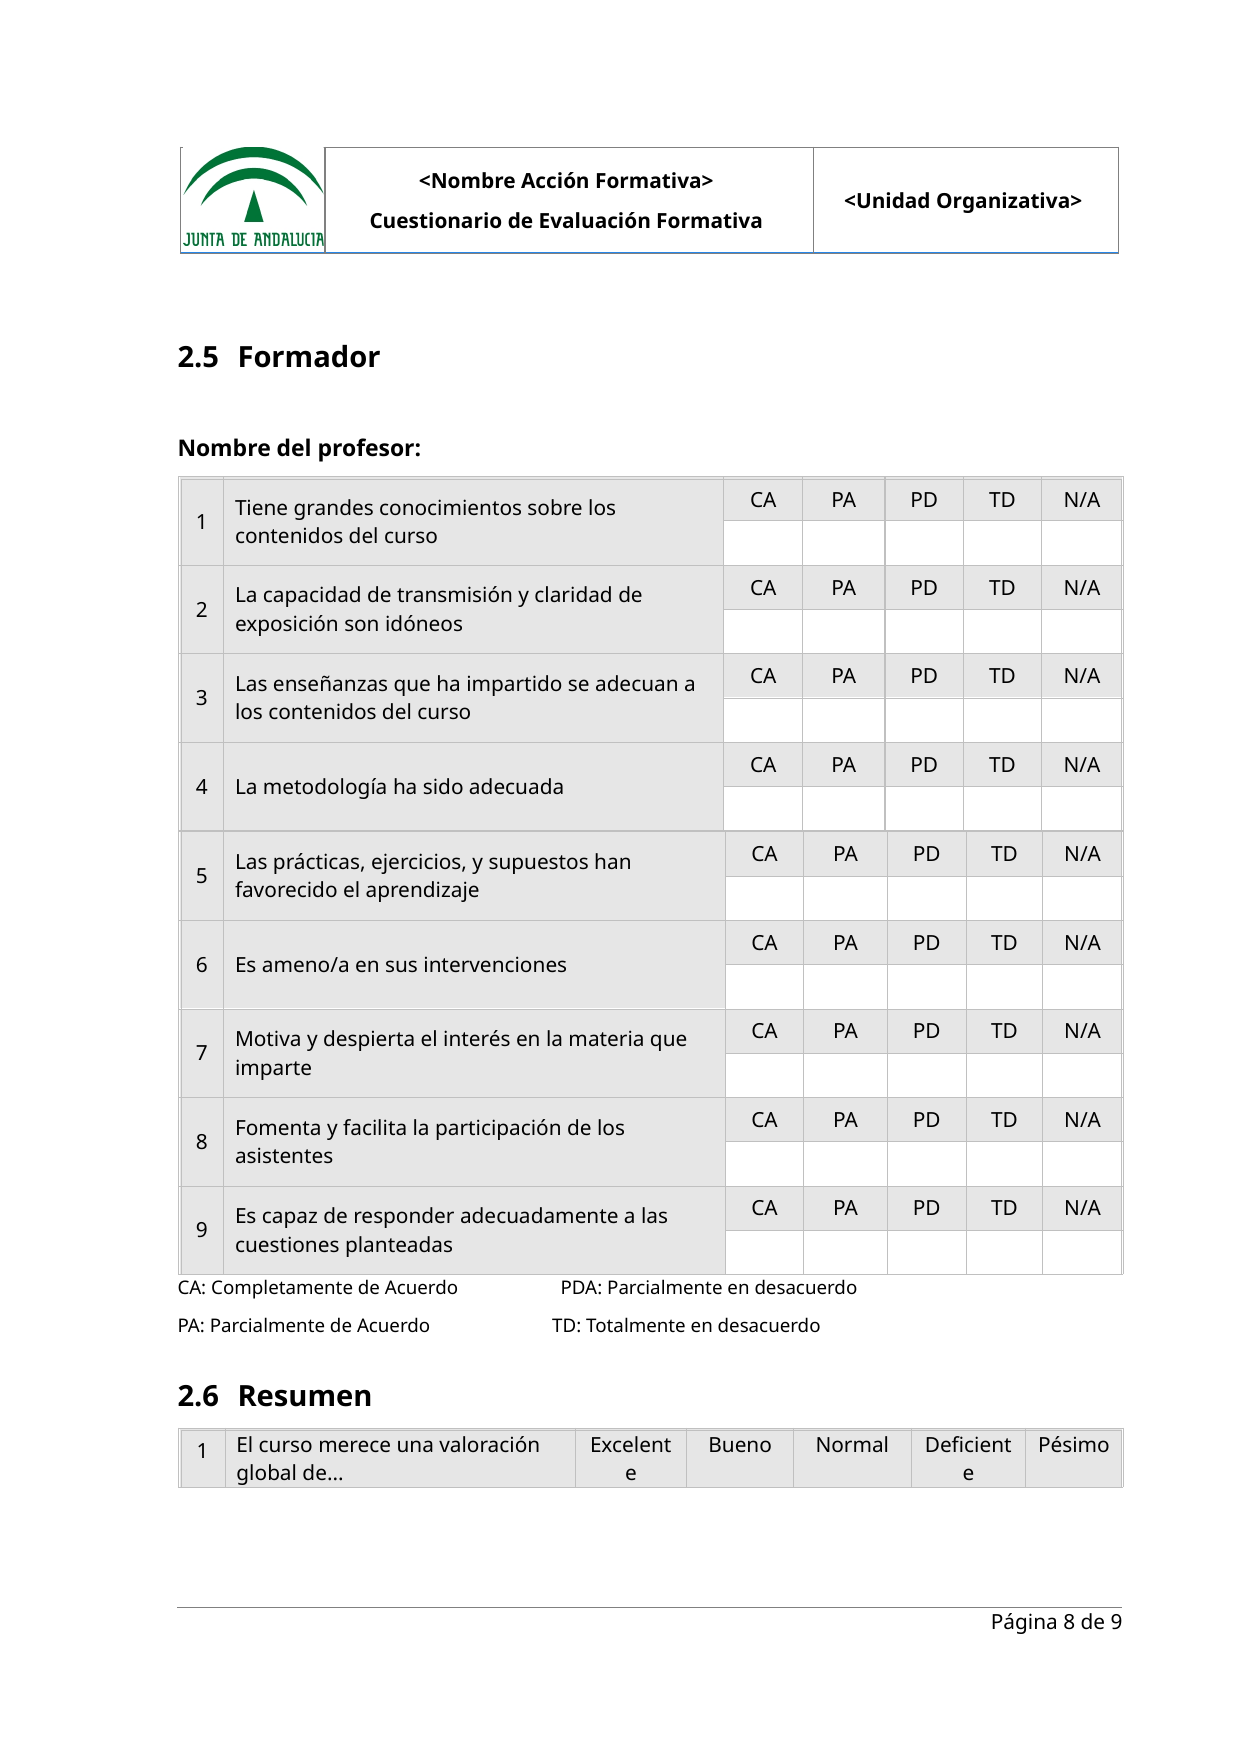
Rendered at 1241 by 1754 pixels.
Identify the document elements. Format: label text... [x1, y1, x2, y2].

text PA: Parcialmente de Acuerdo TD: Totalmente en desacuerdo [177, 1312, 1122, 1338]
table_cell [1042, 521, 1121, 565]
table_cell [964, 521, 1041, 565]
table_cell [724, 699, 802, 742]
table_cell 2 [182, 566, 223, 653]
table_cell [888, 1054, 966, 1097]
table_cell Motiva y despierta el interés en la materia que imparte [224, 1010, 725, 1097]
table_cell CA [726, 1187, 803, 1230]
table_cell [967, 1231, 1042, 1274]
table_cell TD [967, 921, 1042, 964]
table_cell [1043, 877, 1121, 920]
table_cell 8 [182, 1098, 223, 1186]
table_cell [803, 521, 884, 565]
table_header Deficiente [912, 1431, 1025, 1487]
table_header PD [888, 832, 966, 876]
table_cell [1043, 1231, 1121, 1274]
table_cell [726, 1054, 803, 1097]
table_cell PD [886, 743, 963, 786]
table_cell [964, 699, 1041, 742]
table_cell [726, 1231, 803, 1274]
table_cell 9 [182, 1187, 223, 1274]
table_cell [726, 877, 803, 920]
table_header 5 [182, 832, 223, 920]
table_cell [804, 1054, 887, 1097]
table_cell PA [804, 1098, 887, 1141]
table_header 1 [182, 1431, 225, 1487]
table_header PD [886, 480, 963, 520]
table_cell [886, 610, 963, 653]
table_header PA [803, 480, 884, 520]
table_cell CA [726, 1010, 803, 1053]
table_cell N/A [1043, 1098, 1121, 1141]
table_header Pésimo [1026, 1431, 1121, 1487]
table_cell 4 [182, 743, 223, 830]
table_cell [967, 877, 1042, 920]
table_cell La capacidad de transmisión y claridad de exposición son idóneos [224, 566, 723, 653]
table_cell [803, 610, 884, 653]
table_cell [724, 521, 802, 565]
table_header CA [724, 480, 802, 520]
table_cell PD [888, 921, 966, 964]
table_cell CA [726, 1098, 803, 1141]
table_cell [724, 787, 802, 830]
table_cell [888, 965, 966, 1008]
table_cell PA [804, 921, 887, 964]
table_cell [803, 787, 884, 830]
table_cell [886, 787, 963, 830]
table_cell PA [803, 566, 884, 609]
table_header N/A [1043, 832, 1121, 876]
text Nombre del profesor: [177, 432, 1122, 464]
table_cell [964, 787, 1041, 830]
table_cell TD [964, 654, 1041, 697]
table_cell [1042, 787, 1121, 830]
table_cell CA [724, 654, 802, 697]
table_cell [964, 610, 1041, 653]
table_cell N/A [1042, 566, 1121, 609]
table_cell N/A [1042, 654, 1121, 697]
table_cell [804, 1231, 887, 1274]
table_cell [888, 1231, 966, 1274]
table_cell [803, 699, 884, 742]
table_cell [967, 1142, 1042, 1186]
table_cell 3 [182, 654, 223, 742]
table_cell PD [888, 1010, 966, 1053]
table_cell PA [804, 1010, 887, 1053]
table_cell [888, 877, 966, 920]
table_cell Las enseñanzas que ha impartido se adecuan a los contenidos del curso [224, 654, 723, 742]
table_cell [726, 1142, 803, 1186]
table_cell PD [886, 566, 963, 609]
table_cell [886, 699, 963, 742]
table_header El curso merece una valoración global de... [226, 1431, 575, 1487]
table_cell [1042, 610, 1121, 653]
table_cell [724, 610, 802, 653]
table_header Bueno [687, 1431, 793, 1487]
table_cell PD [888, 1098, 966, 1141]
subtitle Resumen [177, 1375, 1122, 1415]
table_cell TD [964, 743, 1041, 786]
table_cell La metodología ha sido adecuada [224, 743, 723, 830]
table_cell TD [967, 1010, 1042, 1053]
table_cell [967, 965, 1042, 1008]
table_cell Es capaz de responder adecuadamente a las cuestiones planteadas [224, 1187, 725, 1274]
table_cell [886, 521, 963, 565]
table_cell N/A [1043, 1010, 1121, 1053]
subtitle Formador [177, 336, 1122, 376]
table_header Excelente [576, 1431, 686, 1487]
table_cell [888, 1142, 966, 1186]
text CA: Completamente de Acuerdo PDA: Parcialmente en desacuerdo [177, 1274, 1122, 1300]
table_cell TD [964, 566, 1041, 609]
table_header TD [967, 832, 1042, 876]
table_cell Fomenta y facilita la participación de los asistentes [224, 1098, 725, 1186]
table_cell TD [967, 1187, 1042, 1230]
table_cell CA [724, 566, 802, 609]
table_cell N/A [1043, 921, 1121, 964]
picture [183, 147, 324, 246]
table_cell PD [888, 1187, 966, 1230]
table_cell [967, 1054, 1042, 1097]
table_header N/A [1042, 480, 1121, 520]
table_cell N/A [1042, 743, 1121, 786]
table_cell [804, 965, 887, 1008]
table_cell [1043, 965, 1121, 1008]
table_header 1 [182, 480, 223, 565]
table_header PA [804, 832, 887, 876]
table_cell PD [886, 654, 963, 697]
table_header Las prácticas, ejercicios, y supuestos han favorecido el aprendizaje [224, 832, 725, 920]
table_cell TD [967, 1098, 1042, 1141]
table_cell [1043, 1054, 1121, 1097]
table_cell 7 [182, 1010, 223, 1097]
table_cell N/A [1043, 1187, 1121, 1230]
table_cell Es ameno/a en sus intervenciones [224, 921, 725, 1008]
table_cell CA [724, 743, 802, 786]
table_cell [1043, 1142, 1121, 1186]
table_header TD [964, 480, 1041, 520]
table_cell PA [804, 1187, 887, 1230]
table_cell 6 [182, 921, 223, 1008]
table_header Normal [794, 1431, 911, 1487]
table_cell PA [803, 654, 884, 697]
table_cell [726, 965, 803, 1008]
table_cell [804, 877, 887, 920]
table_header CA [726, 832, 803, 876]
table_header Tiene grandes conocimientos sobre los contenidos del curso [224, 480, 723, 565]
table_cell [804, 1142, 887, 1186]
table_cell CA [726, 921, 803, 964]
table_cell [1042, 699, 1121, 742]
table_cell PA [803, 743, 884, 786]
